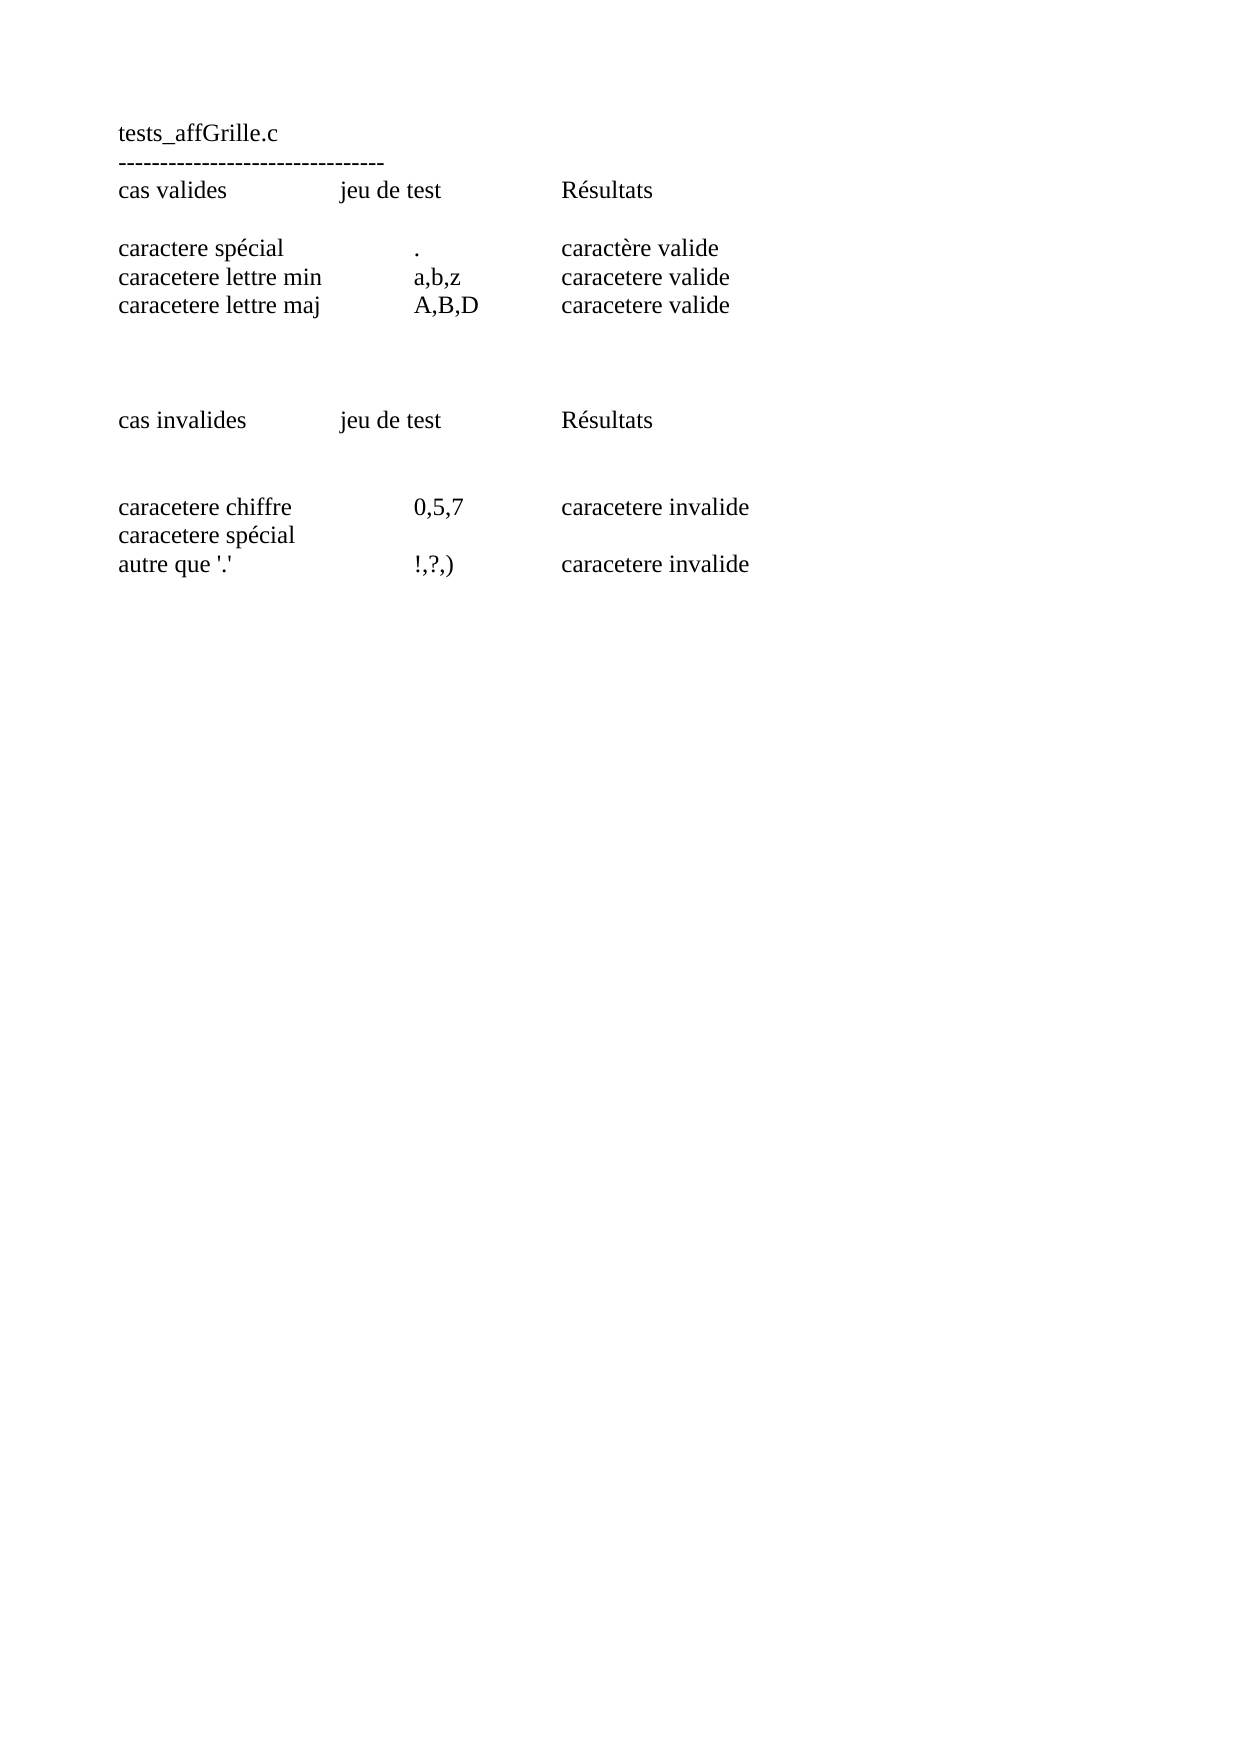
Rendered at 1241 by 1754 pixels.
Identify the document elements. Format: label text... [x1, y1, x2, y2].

text cas invalides jeu de test Résultats [118, 406, 1122, 434]
text autre que '.' !,?,) caracetere invalide [118, 549, 1122, 578]
text tests_affGrille.c [118, 118, 1122, 147]
text caracetere lettre maj A,B,D caracetere valide [118, 291, 1122, 319]
text caracetere lettre min a,b,z caracetere valide [118, 262, 1122, 291]
text caracetere chiffre 0,5,7 caracetere invalide [118, 492, 1122, 521]
text caractere spécial . caractère valide [118, 233, 1122, 262]
text -------------------------------- [118, 147, 1122, 176]
text cas valides jeu de test Résultats [118, 176, 1122, 204]
text caracetere spécial [118, 521, 1122, 549]
